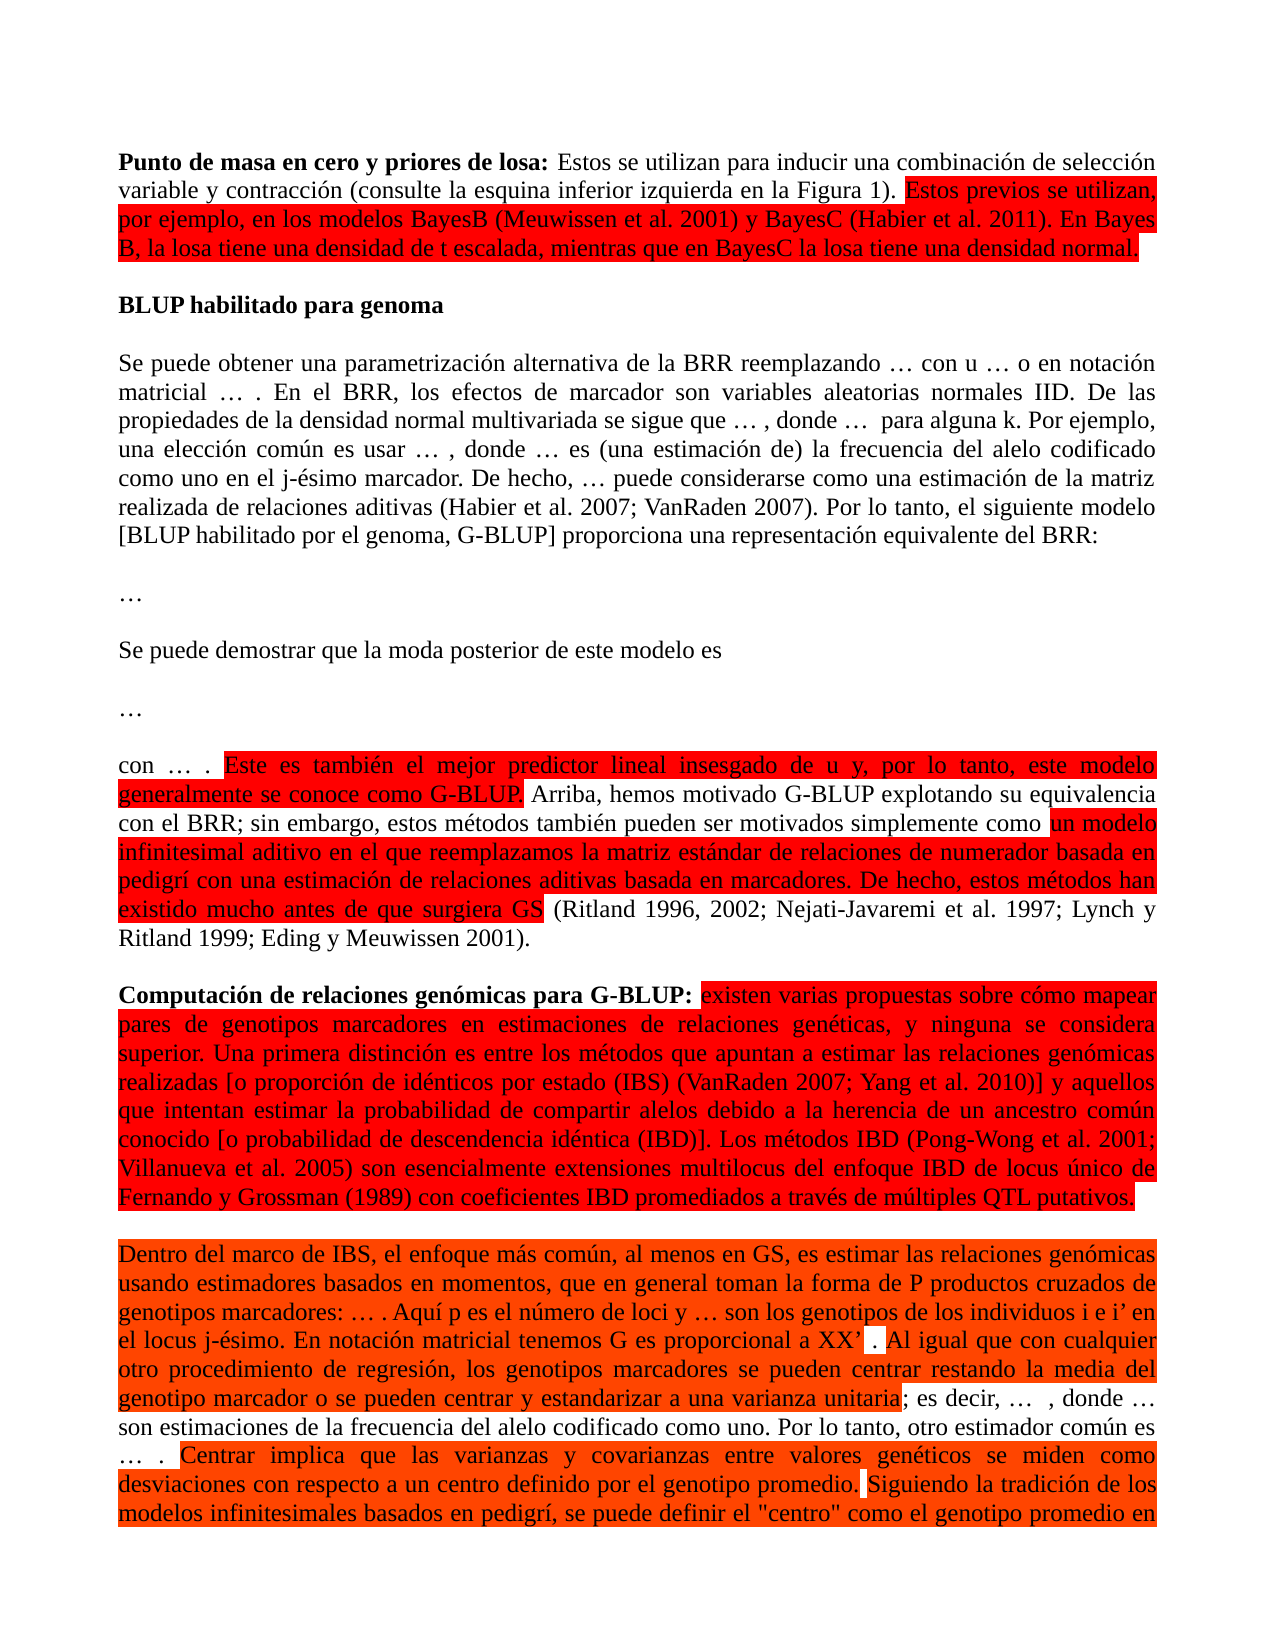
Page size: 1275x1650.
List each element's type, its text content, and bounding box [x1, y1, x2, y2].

text BLUP habilitado para genoma [118, 291, 1157, 319]
text con … . Este es también el mejor predictor lineal insesgado de u y, por lo tanto, este modelo generalmente se conoce como G-BLUP. Arriba, hemos motivado G-BLUP explotando su equivalencia con el BRR; sin embargo, estos métodos también pueden ser motivados simplemente como un modelo infinitesimal aditivo en el que reemplazamos la matriz estándar de relaciones de numerador basada en pedigrí con una estimación de relaciones aditivas basada en marcadores. De hecho, estos métodos han existido mucho antes de que surgiera GS (Ritland 1996, 2002; Nejati-Javaremi et al. 1997; Lynch y Ritland 1999; Eding y Meuwissen 2001). [118, 751, 1157, 952]
text … [118, 578, 1157, 607]
text Se puede demostrar que la moda posterior de este modelo es [118, 636, 1157, 664]
text Computación de relaciones genómicas para G-BLUP: existen varias propuestas sobre cómo mapear pares de genotipos marcadores en estimaciones de relaciones genéticas, y ninguna se considera superior. Una primera distinción es entre los métodos que apuntan a estimar las relaciones genómicas realizadas [o proporción de idénticos por estado (IBS) (VanRaden 2007; Yang et al. 2010)] y aquellos que intentan estimar la probabilidad de compartir alelos debido a la herencia de un ancestro común conocido [o probabilidad de descendencia idéntica (IBD)]. Los métodos IBD (Pong-Wong et al. 2001; Villanueva et al. 2005) son esencialmente extensiones multilocus del enfoque IBD de locus único de Fernando y Grossman (1989) con coeficientes IBD promediados a través de múltiples QTL putativos. [118, 981, 1157, 1211]
text Se puede obtener una parametrización alternativa de la BRR reemplazando … con u … o en notación matricial … . En el BRR, los efectos de marcador son variables aleatorias normales IID. De las propiedades de la densidad normal multivariada se sigue que … , donde … para alguna k. Por ejemplo, una elección común es usar … , donde … es (una estimación de) la frecuencia del alelo codificado como uno en el j-ésimo marcador. De hecho, … puede considerarse como una estimación de la matriz realizada de relaciones aditivas (Habier et al. 2007; VanRaden 2007). Por lo tanto, el siguiente modelo [BLUP habilitado por el genoma, G-BLUP] proporciona una representación equivalente del BRR: [118, 348, 1157, 549]
text … [118, 693, 1157, 722]
text Dentro del marco de IBS, el enfoque más común, al menos en GS, es estimar las relaciones genómicas usando estimadores basados ​​en momentos, que en general toman la forma de P productos cruzados de genotipos marcadores: … . Aquí p es el número de loci y … son los genotipos de los individuos i e i’ en el locus j-ésimo. En notación matricial tenemos G es proporcional a XX’ . Al igual que con cualquier otro procedimiento de regresión, los genotipos marcadores se pueden centrar restando la media del genotipo marcador o se pueden centrar y estandarizar a una varianza unitaria; es decir, … , donde … son estimaciones de la frecuencia del alelo codificado como uno. Por lo tanto, otro estimador común es … . Centrar implica que las varianzas y covarianzas entre valores genéticos se miden como desviaciones con respecto a un centro definido por el genotipo promedio. Siguiendo la tradición de los modelos infinitesimales basados ​​en pedigrí, se puede definir el "centro" como el genotipo promedio en [118, 1239, 1157, 1527]
text Punto de masa en cero y priores de losa: Estos se utilizan para inducir una combinación de selección variable y contracción (consulte la esquina inferior izquierda en la Figura 1). Estos previos se utilizan, por ejemplo, en los modelos BayesB (Meuwissen et al. 2001) y BayesC (Habier et al. 2011). En Bayes B, la losa tiene una densidad de t escalada, mientras que en BayesC la losa tiene una densidad normal. [118, 147, 1157, 262]
